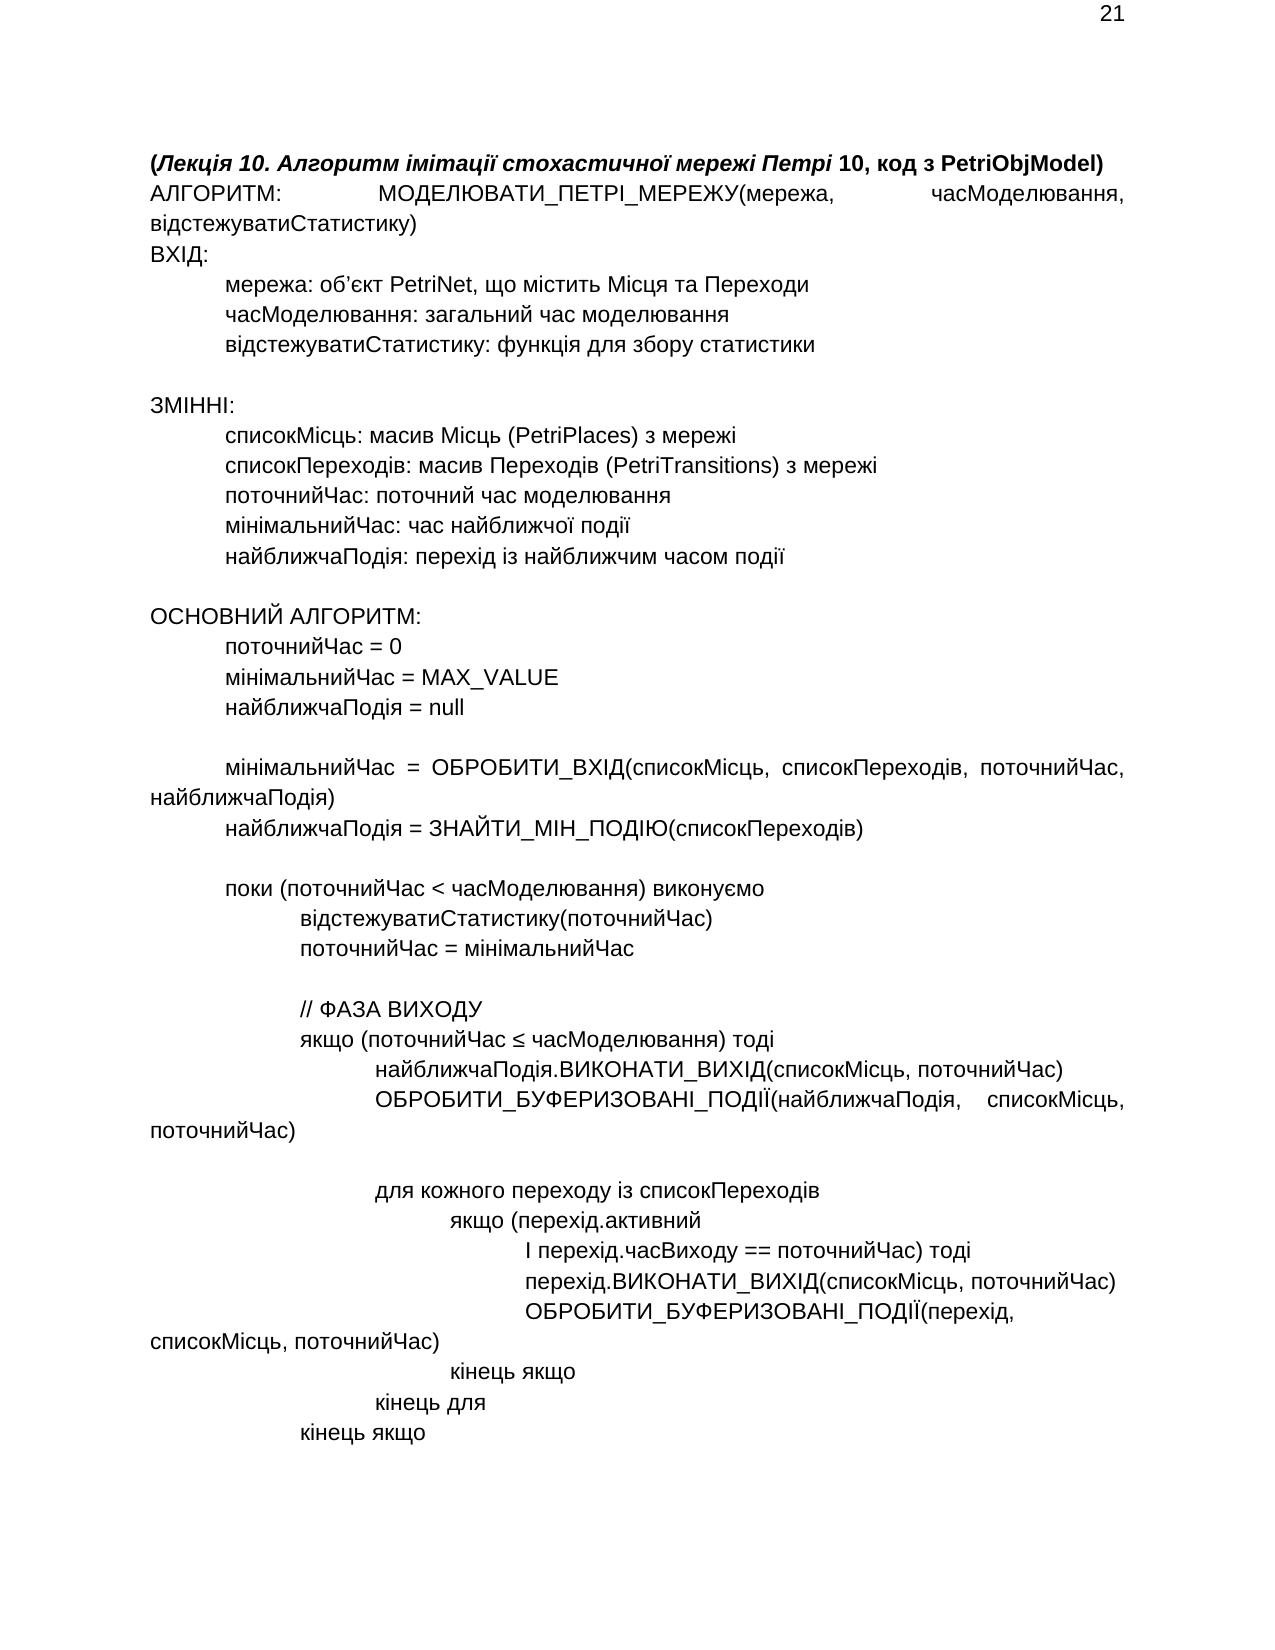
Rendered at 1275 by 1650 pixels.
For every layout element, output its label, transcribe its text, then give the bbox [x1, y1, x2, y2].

text поточнийЧас: поточний час моделювання [150, 482, 1125, 509]
text мінімальнийЧас = ОБРОБИТИ_ВХІД(списокМісць, списокПереходів, поточнийЧас, найближчаПодія) [150, 754, 1125, 811]
text списокПереходів: масив Переходів (PetriTransitions) з мережі [150, 452, 1125, 478]
text мінімальнийЧас = MAX_VALUE [150, 663, 1125, 690]
text поточнийЧас = мінімальнийЧас [150, 935, 1125, 962]
text ОСНОВНИЙ АЛГОРИТМ: [150, 603, 1125, 629]
text найближчаПодія = null [150, 694, 1125, 720]
text (Лекція 10. Алгоритм імітації стохастичної мережі Петрі 10, код з PetriObjModel) [150, 150, 1125, 176]
text перехід.ВИКОНАТИ_ВИХІД(списокМісць, поточнийЧас) [150, 1268, 1125, 1294]
text найближчаПодія: перехід із найближчим часом події [150, 543, 1125, 569]
text часМоделювання: загальний час моделювання [150, 301, 1125, 327]
text ОБРОБИТИ_БУФЕРИЗОВАНІ_ПОДІЇ(найближчаПодія, списокМісць, поточнийЧас) [150, 1086, 1125, 1143]
text поточнийЧас = 0 [150, 633, 1125, 660]
text І перехід.часВиходу == поточнийЧас) тоді [150, 1237, 1125, 1264]
text найближчаПодія.ВИКОНАТИ_ВИХІД(списокМісць, поточнийЧас) [150, 1056, 1125, 1083]
text для кожного переходу із списокПереходів [150, 1177, 1125, 1203]
text // ФАЗА ВИХОДУ [150, 996, 1125, 1022]
text якщо (поточнийЧас ≤ часМоделювання) тоді [150, 1026, 1125, 1052]
text АЛГОРИТМ: МОДЕЛЮВАТИ_ПЕТРІ_МЕРЕЖУ(мережа, часМоделювання, відстежуватиСтатистику) [150, 180, 1125, 237]
text ОБРОБИТИ_БУФЕРИЗОВАНІ_ПОДІЇ(перехід, списокМісць, поточнийЧас) [150, 1298, 1125, 1354]
text мережа: об’єкт PetriNet, що містить Місця та Переходи [150, 271, 1125, 297]
text мінімальнийЧас: час найближчої події [150, 512, 1125, 539]
text кінець якщо [150, 1358, 1125, 1385]
text кінець для [150, 1388, 1125, 1415]
text ВХІД: [150, 241, 1125, 267]
text відстежуватиСтатистику(поточнийЧас) [150, 905, 1125, 932]
text поки (поточнийЧас < часМоделювання) виконуємо [150, 875, 1125, 901]
text кінець якщо [150, 1419, 1125, 1445]
text списокМісць: масив Місць (PetriPlaces) з мережі [150, 422, 1125, 448]
text найближчаПодія = ЗНАЙТИ_МІН_ПОДІЮ(списокПереходів) [150, 814, 1125, 841]
text ЗМІННІ: [150, 392, 1125, 418]
text якщо (перехід.активний [150, 1207, 1125, 1234]
text відстежуватиСтатистику: функція для збору статистики [150, 331, 1125, 358]
